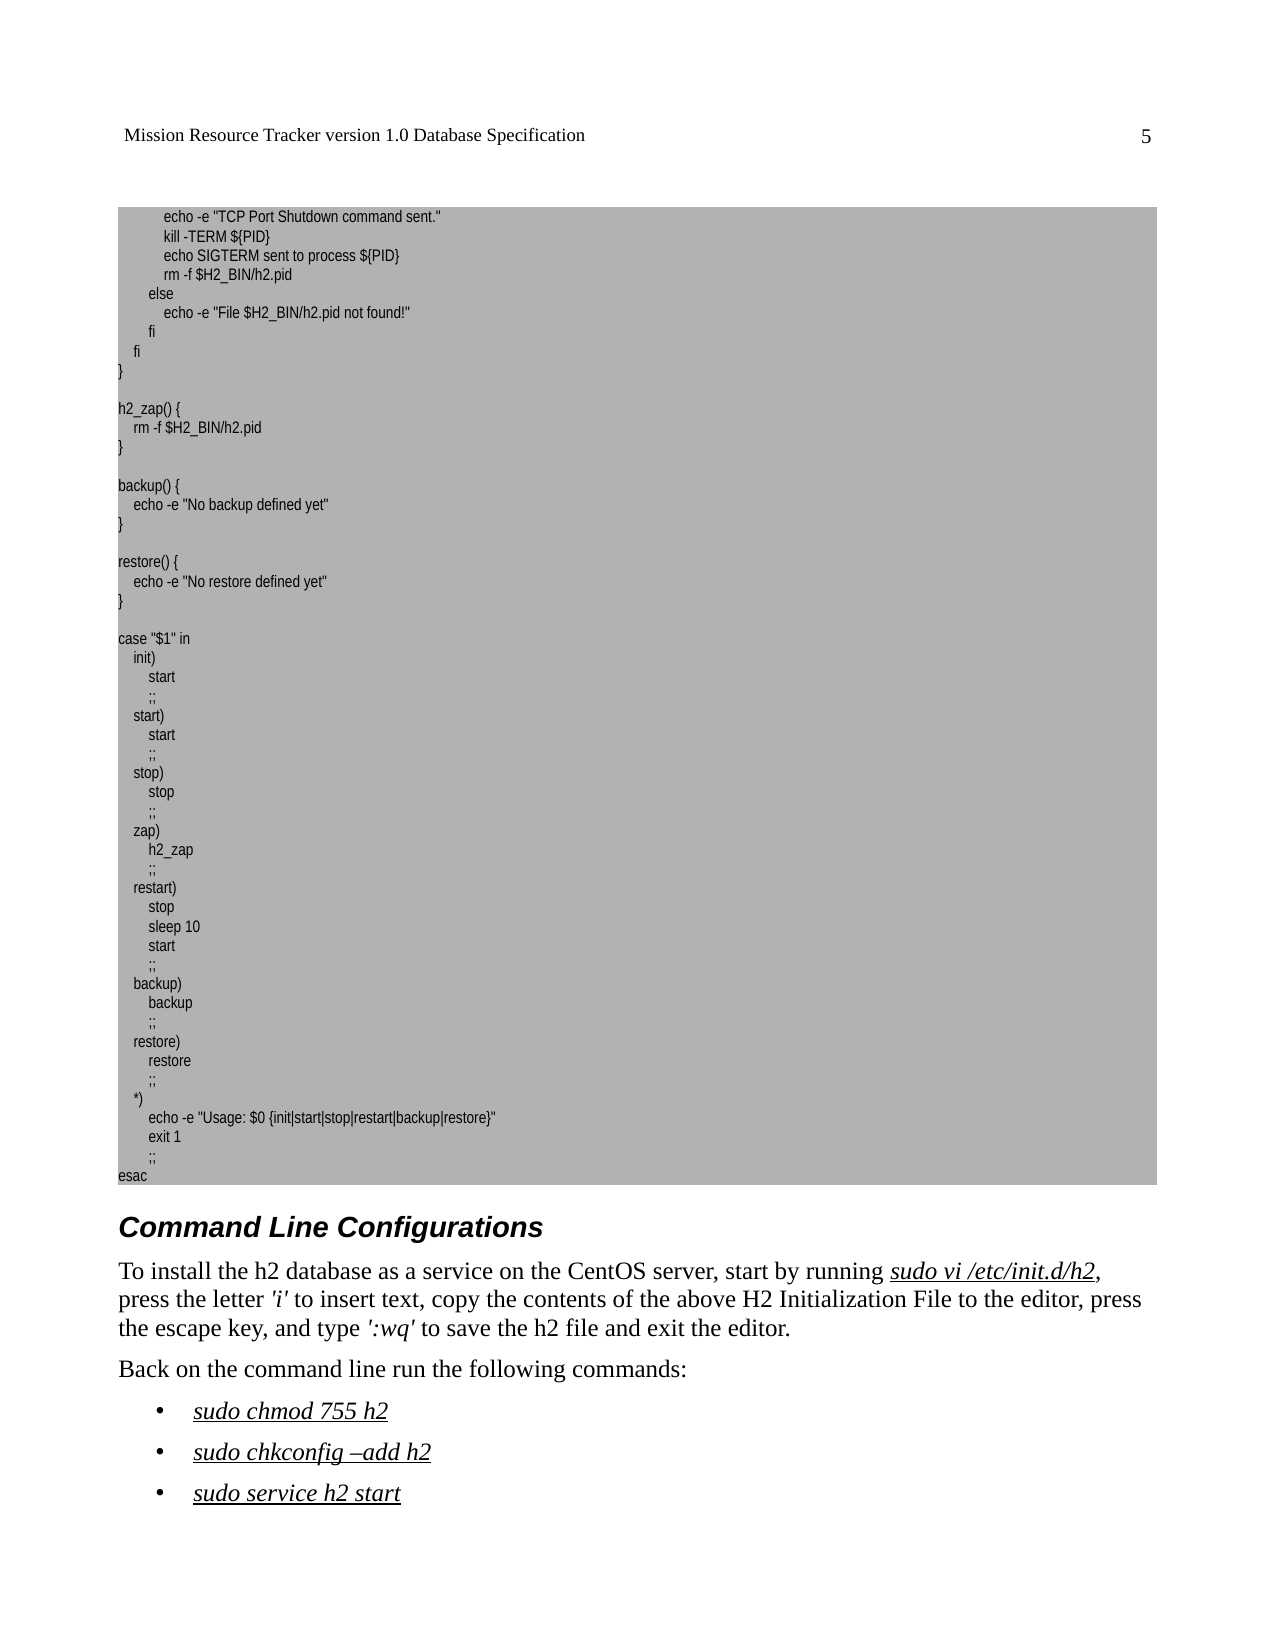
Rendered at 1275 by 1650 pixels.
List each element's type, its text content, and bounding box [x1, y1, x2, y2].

list sudo chmod 755 h2 [156, 1396, 1157, 1424]
list sudo service h2 start [156, 1478, 1157, 1507]
table_header echo -e "TCP Port Shutdown command sent." kill -TERM ${PID} echo SIGTERM sent to process ${PID} rm -f $H2_BIN/h2.pid else echo -e "File $H2_BIN/h2.pid not found!" fi fi } h2_zap() { rm -f $H2_BIN/h2.pid } backup() { echo -e "No backup defined yet" } restore() { echo -e "No restore defined yet" } case "$1" in init) start ;; start) start ;; stop) stop ;; zap) h2_zap ;; restart) stop sleep 10 start ;; backup) backup ;; restore) restore ;; *) echo -e "Usage: $0 {init|start|stop|restart|backup|restore}" exit 1 ;; esac [118, 207, 1157, 1185]
text To install the h2 database as a service on the CentOS server, start by running sudo vi /etc/init.d/h2, press the letter 'i' to insert text, copy the contents of the above H2 Initialization File to the editor, press the escape key, and type ':wq' to save the h2 file and exit the editor. [118, 1256, 1157, 1342]
list sudo chkconfig –add h2 [156, 1437, 1157, 1466]
text Back on the command line run the following commands: [118, 1354, 1157, 1383]
subtitle Command Line Configurations [118, 1210, 1157, 1243]
